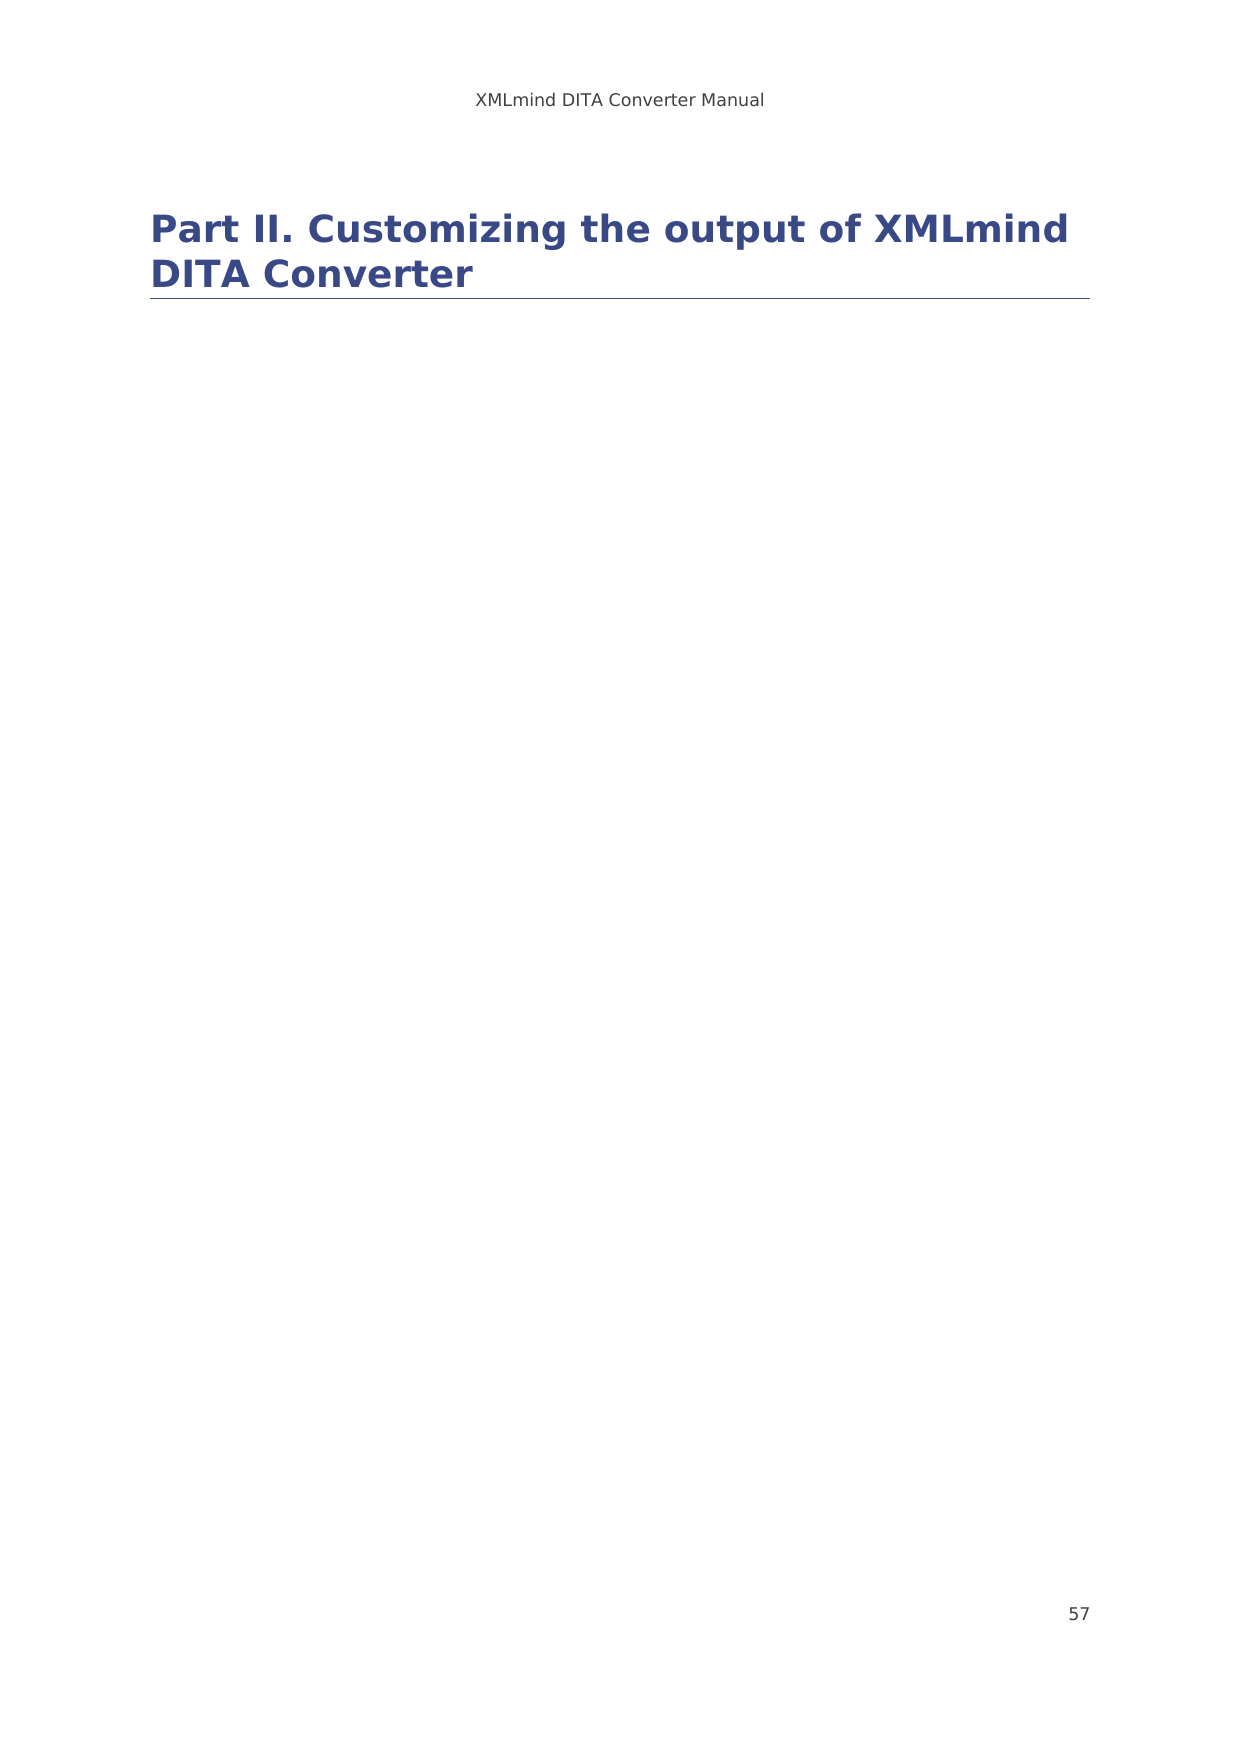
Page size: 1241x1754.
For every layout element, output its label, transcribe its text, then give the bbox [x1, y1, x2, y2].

subtitle Part II. Customizing the output of XMLmind DITA Converter [150, 206, 1090, 298]
